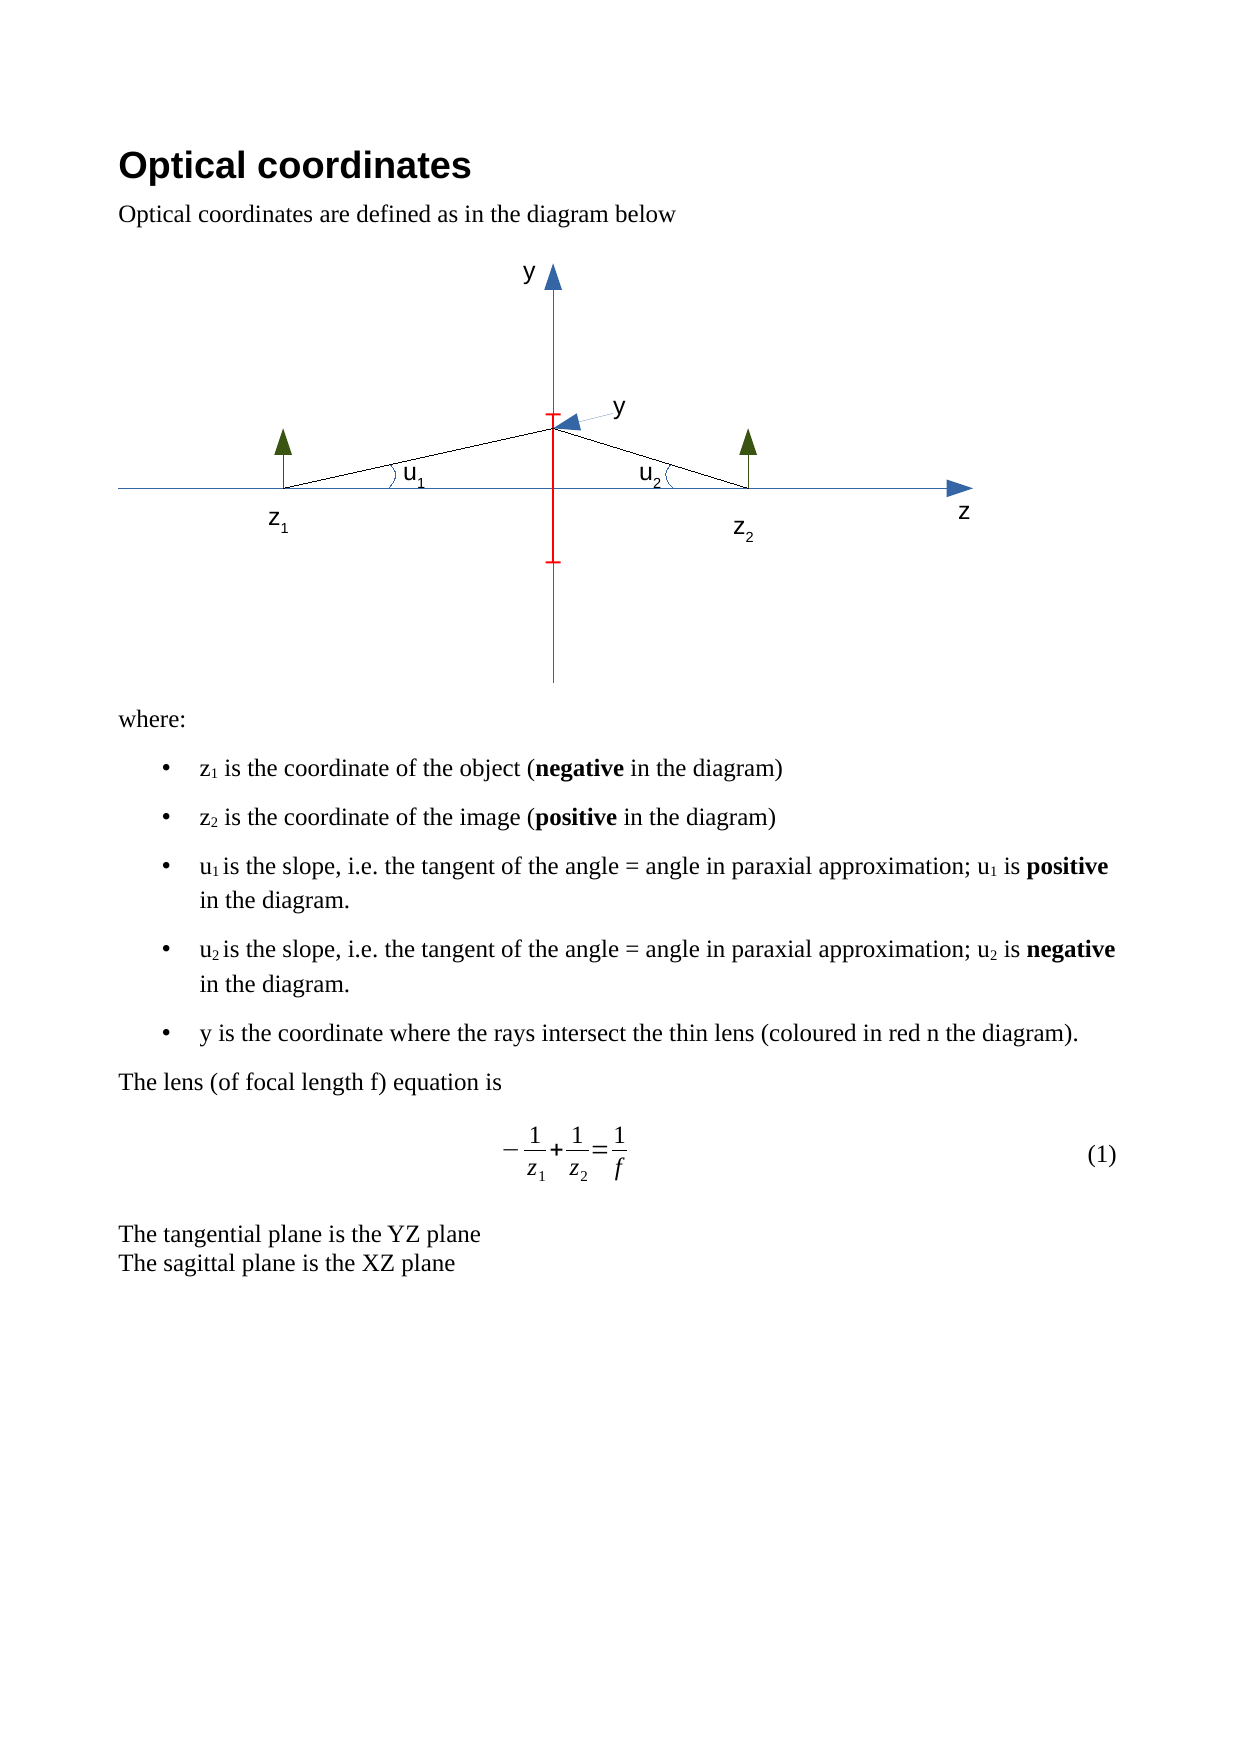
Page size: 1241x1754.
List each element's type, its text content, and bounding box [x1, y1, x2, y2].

text Optical coordinates are defined as in the diagram below [118, 199, 1122, 228]
subtitle Optical coordinates [118, 143, 1122, 187]
list y is the coordinate where the rays intersect the thin lens (coloured in red n the diagram). [162, 1018, 1122, 1047]
list u1 is the slope, i.e. the tangent of the angle = angle in paraxial approximation; u1 is positive in the diagram. [162, 851, 1122, 914]
list z2 is the coordinate of the image (positive in the diagram) [162, 802, 1122, 831]
text where: [118, 704, 1122, 732]
list u2 is the slope, i.e. the tangent of the angle = angle in paraxial approximation; u2 is negative in the diagram. [162, 934, 1122, 998]
table_header (1) [1010, 1116, 1122, 1190]
text The sagittal plane is the XZ plane [118, 1248, 1122, 1277]
text The lens (of focal length f) equation is [118, 1067, 1122, 1096]
list z1 is the coordinate of the object (negative in the diagram) [162, 753, 1122, 782]
table_header [118, 1116, 1010, 1190]
text The tangential plane is the YZ plane [118, 1219, 1122, 1248]
